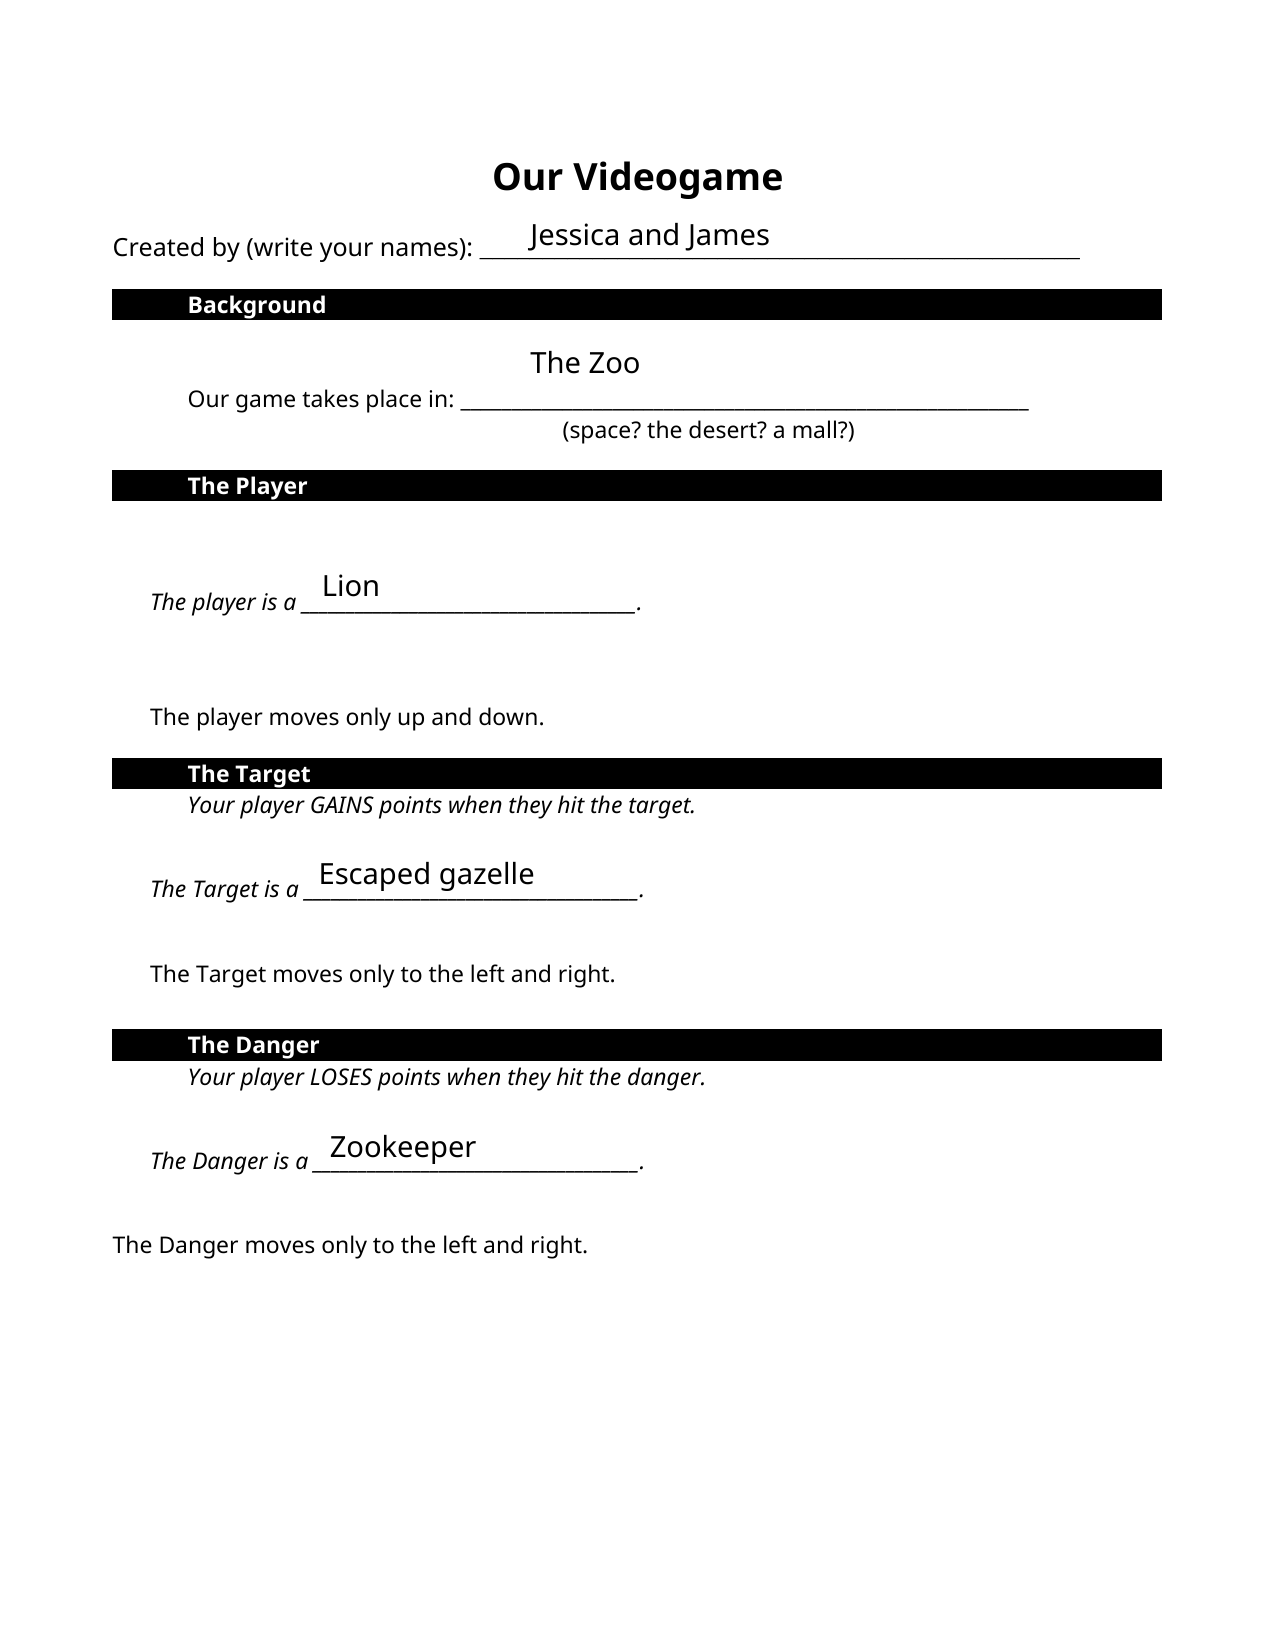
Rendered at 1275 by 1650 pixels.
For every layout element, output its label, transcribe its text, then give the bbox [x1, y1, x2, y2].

text Created by (write your names): ________________________________________________ [112, 230, 1162, 264]
list The player moves only up and down. [112, 670, 1162, 733]
list (space? the desert? a mall?) [150, 414, 1162, 445]
subtitle The Target [112, 758, 1162, 789]
list The Danger is a ____________________________________. [112, 1145, 1162, 1176]
text The Target moves only to the left and right. [150, 958, 1162, 989]
list The Danger moves only to the left and right. [112, 1229, 1162, 1261]
subtitle Background [112, 289, 1162, 320]
list The Target is a _____________________________________. [112, 873, 1162, 904]
subtitle The Player [112, 470, 1162, 501]
list Your player LOSES points when they hit the danger. [150, 1061, 1162, 1092]
list The player is a _____________________________________. [112, 586, 1162, 617]
subtitle Our Videogame [112, 150, 1162, 201]
subtitle The Danger [112, 1029, 1162, 1061]
list Our game takes place in: ________________________________________________________ [150, 383, 1162, 414]
list Your player GAINS points when they hit the target. [150, 789, 1162, 820]
